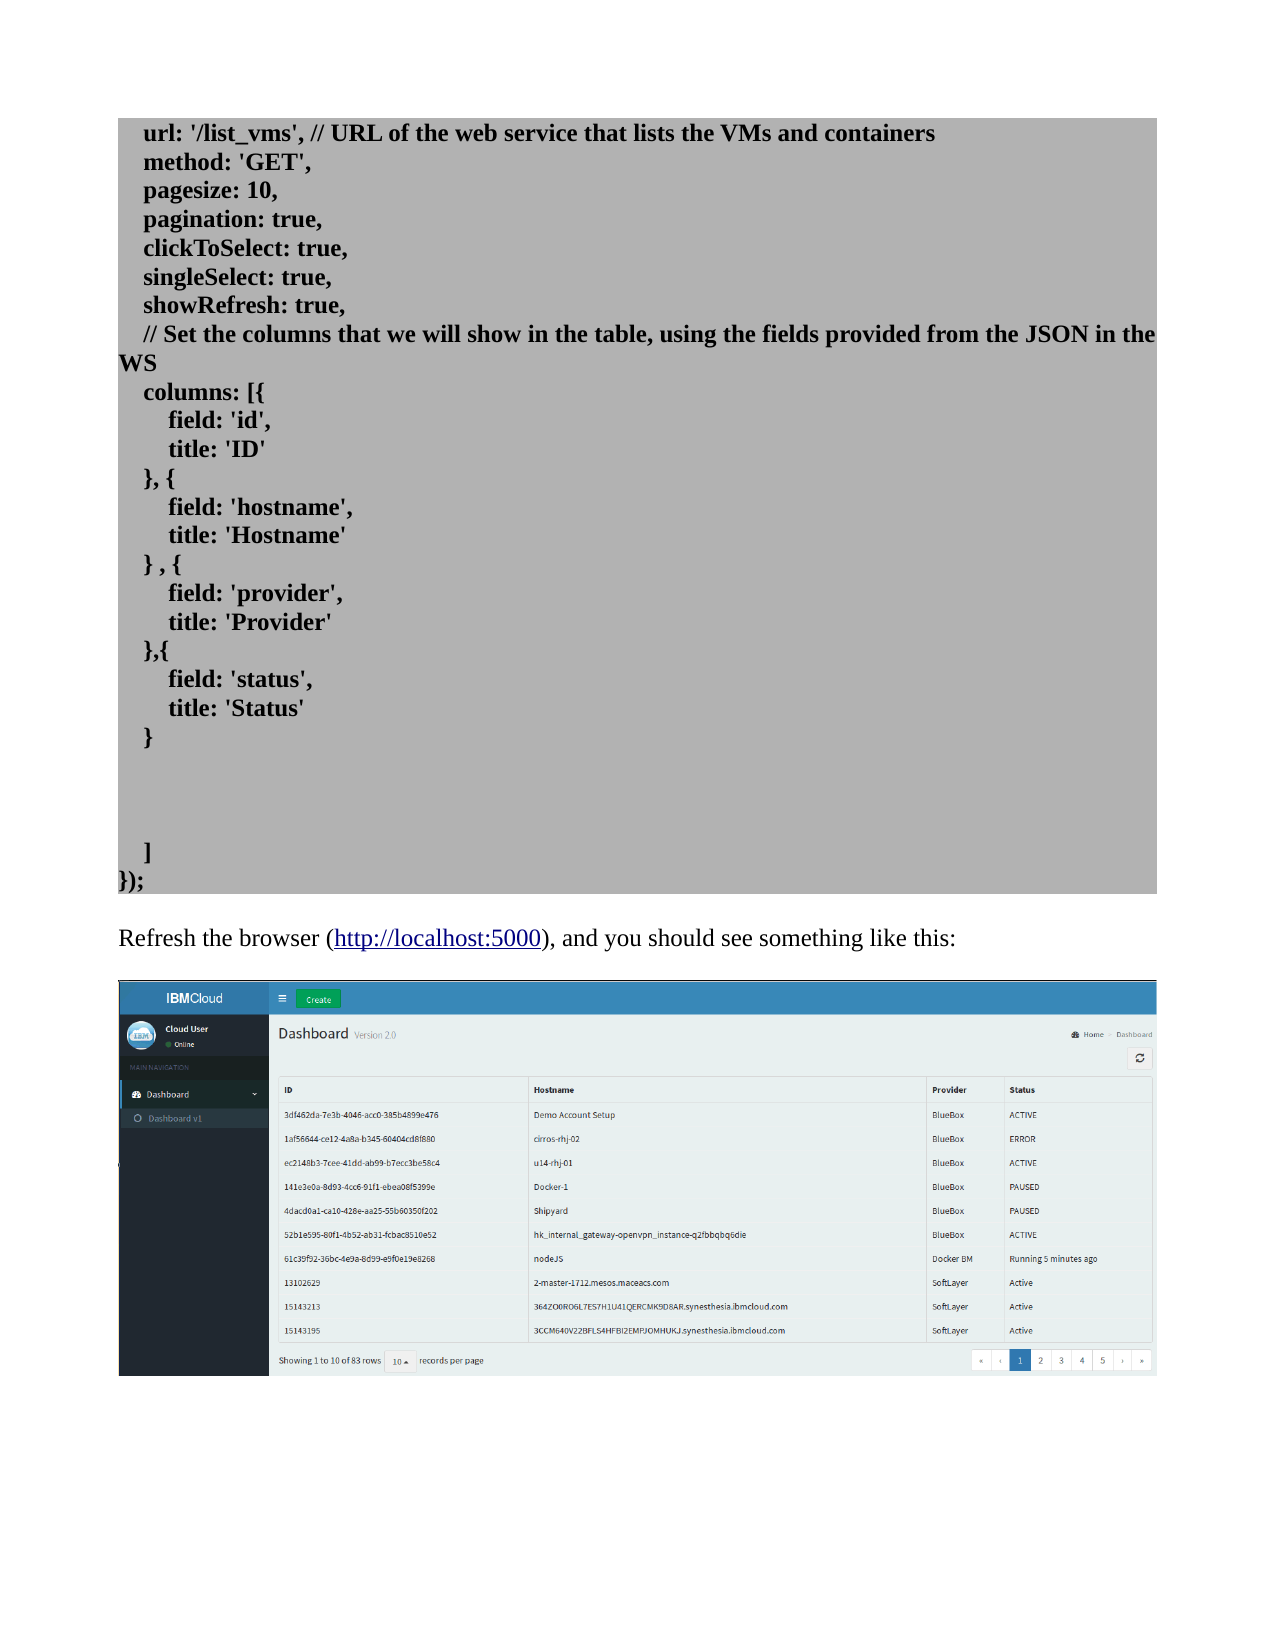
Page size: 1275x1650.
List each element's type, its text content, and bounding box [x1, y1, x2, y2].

text method: 'GET', [118, 147, 1157, 176]
picture [118, 980, 1157, 1376]
text Refresh the browser (http://localhost:5000), and you should see something like this: [118, 923, 1157, 952]
text ] [118, 837, 1157, 866]
text field: 'hostname', [118, 492, 1157, 521]
text field: 'id', [118, 406, 1157, 434]
text field: 'status', [118, 664, 1157, 693]
text pagesize: 10, [118, 176, 1157, 204]
text title: 'ID' [118, 434, 1157, 463]
text field: 'provider', [118, 578, 1157, 607]
text singleSelect: true, [118, 262, 1157, 291]
text title: 'Status' [118, 693, 1157, 722]
text url: '/list_vms', // URL of the web service that lists the VMs and containers [118, 118, 1157, 147]
text } , { [118, 549, 1157, 578]
text title: 'Hostname' [118, 521, 1157, 549]
text },{ [118, 636, 1157, 664]
text // Set the columns that we will show in the table, using the fields provided from the JSON in the WS [118, 319, 1157, 377]
text }, { [118, 463, 1157, 492]
text title: 'Provider' [118, 607, 1157, 636]
text clickToSelect: true, [118, 233, 1157, 262]
text showRefresh: true, [118, 291, 1157, 319]
text columns: [{ [118, 377, 1157, 406]
text }); [118, 866, 1157, 894]
text } [118, 722, 1157, 751]
text pagination: true, [118, 204, 1157, 233]
